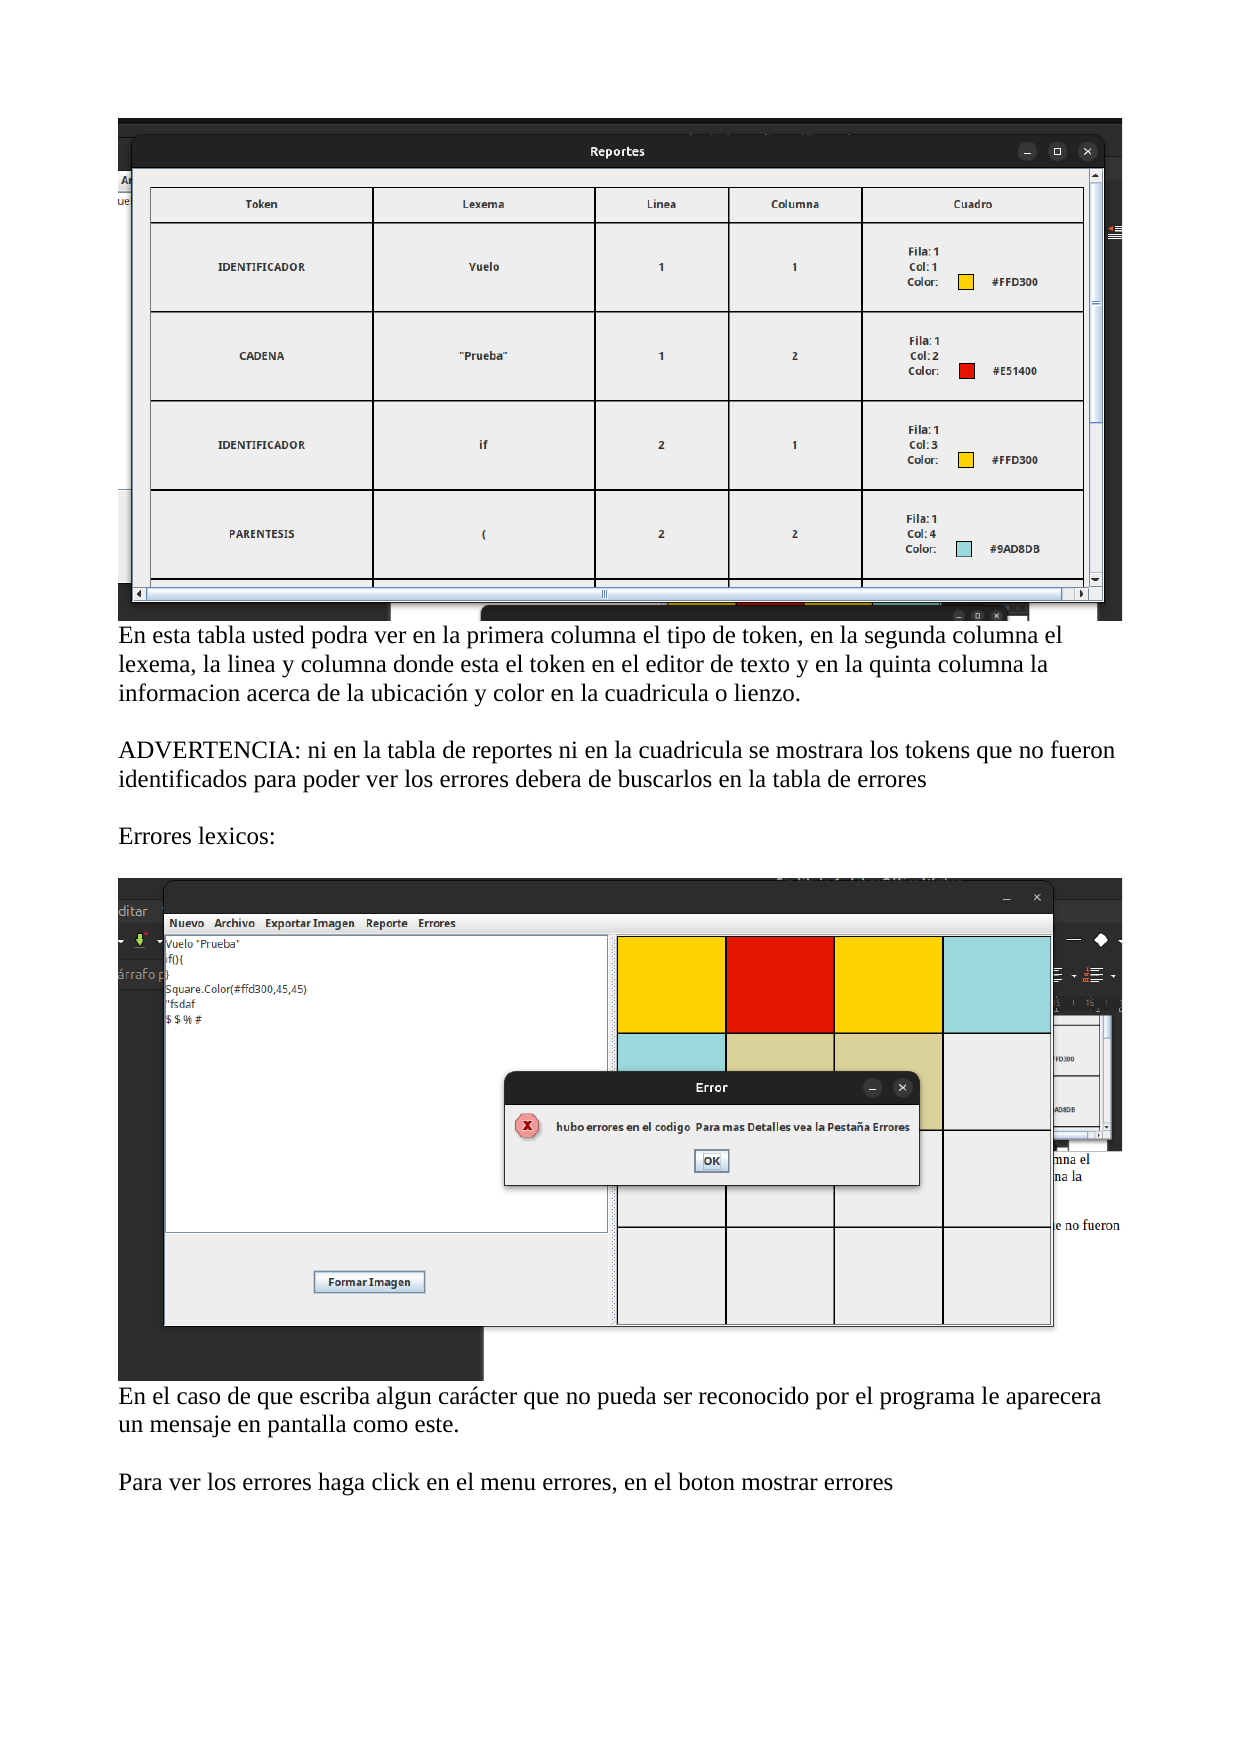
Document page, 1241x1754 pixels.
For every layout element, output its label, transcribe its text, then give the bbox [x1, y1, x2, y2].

text ADVERTENCIA: ni en la tabla de reportes ni en la cuadricula se mostrara los tokens que no fueron identificados para poder ver los errores debera de buscarlos en la tabla de errores [118, 735, 1122, 793]
text Para ver los errores haga click en el menu errores, en el boton mostrar errores [118, 1467, 1122, 1496]
text Errores lexicos: [118, 821, 1122, 850]
picture [118, 118, 1123, 621]
text En el caso de que escriba algun carácter que no pueda ser reconocido por el programa le aparecera un mensaje en pantalla como este. [118, 1381, 1122, 1438]
text En esta tabla usted podra ver en la primera columna el tipo de token, en la segunda columna el lexema, la linea y columna donde esta el token en el editor de texto y en la quinta columna la informacion acerca de la ubicación y color en la cuadricula o lienzo. [118, 621, 1122, 706]
picture [118, 878, 1123, 1381]
